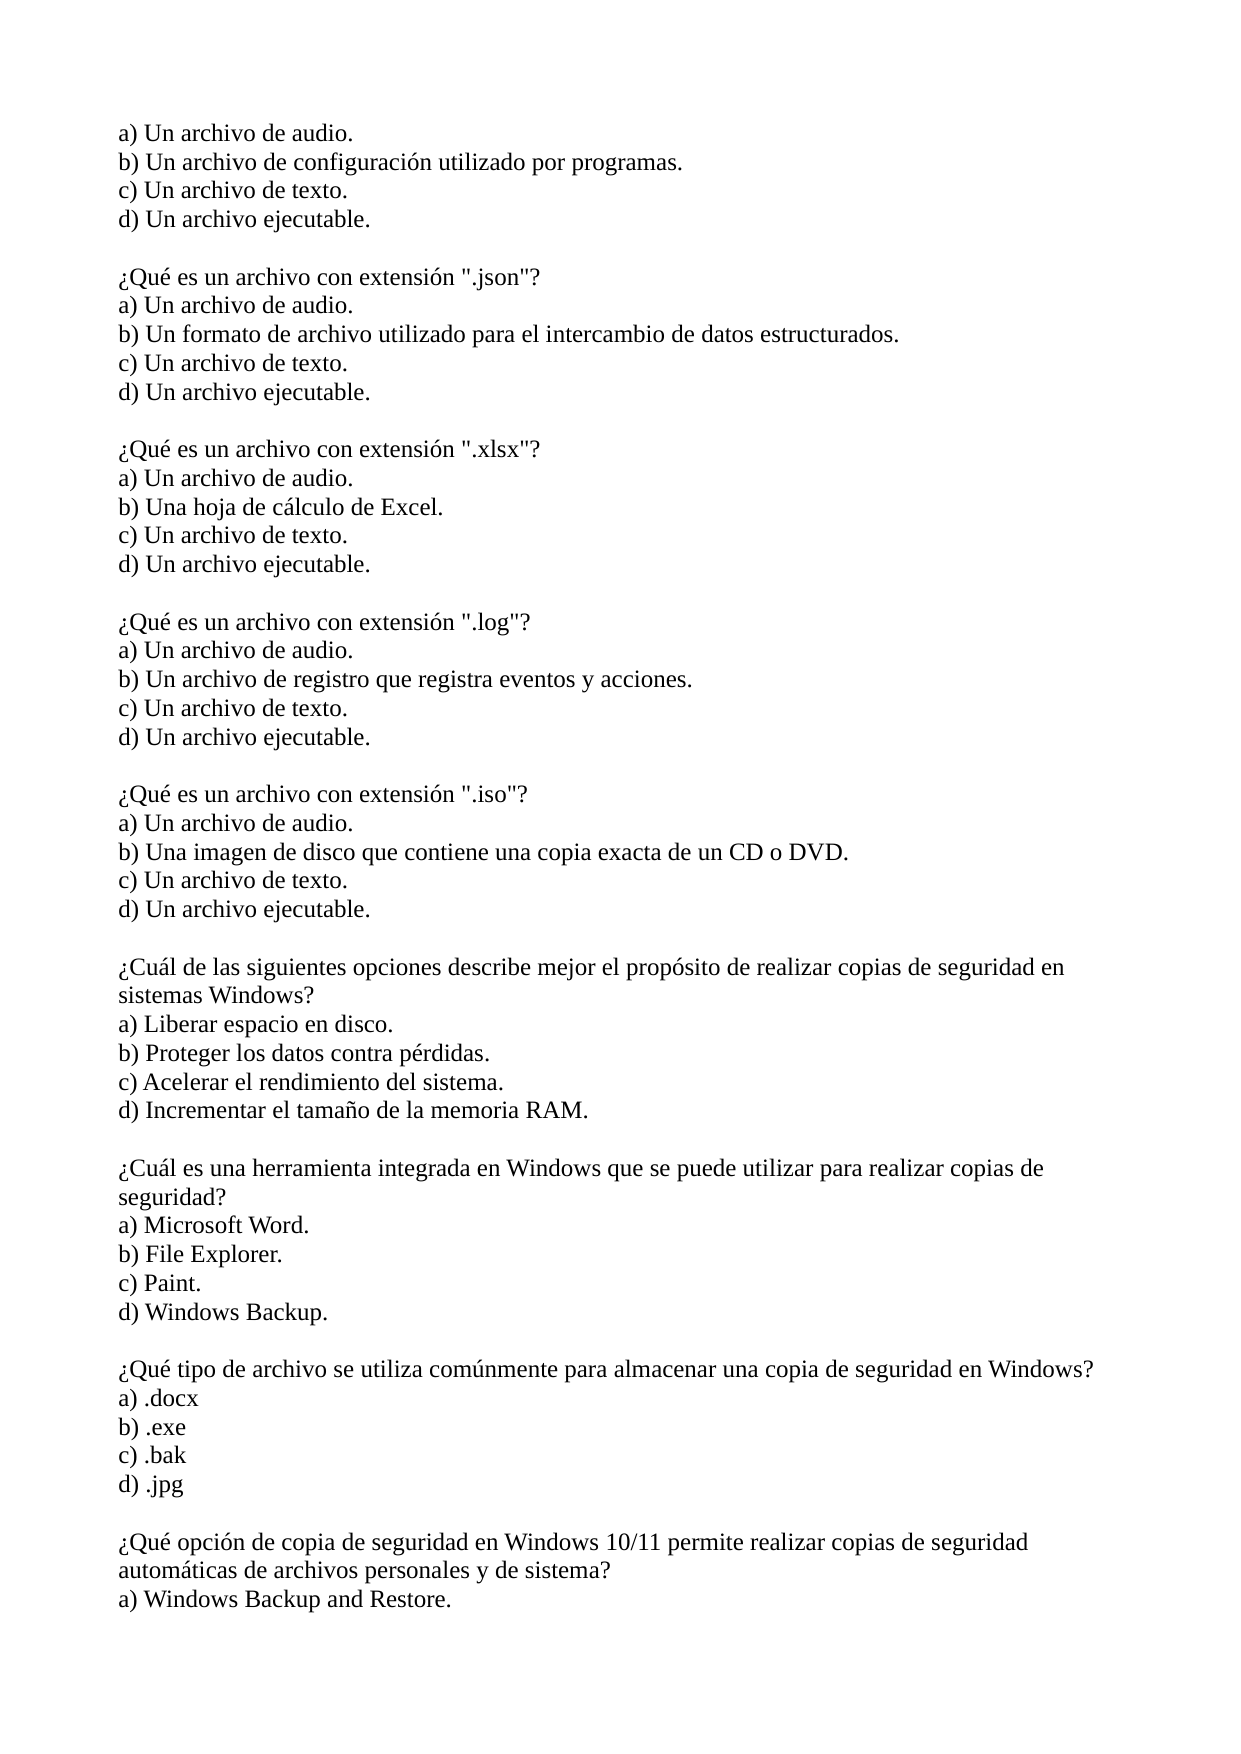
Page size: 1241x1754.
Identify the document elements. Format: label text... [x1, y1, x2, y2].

text d) Incrementar el tamaño de la memoria RAM. [118, 1096, 1122, 1124]
text d) Un archivo ejecutable. [118, 894, 1122, 923]
text b) Una hoja de cálculo de Excel. [118, 492, 1122, 521]
text c) Un archivo de texto. [118, 866, 1122, 894]
text ¿Qué es un archivo con extensión ".iso"? [118, 779, 1122, 808]
text b) Un archivo de registro que registra eventos y acciones. [118, 664, 1122, 693]
text c) Un archivo de texto. [118, 348, 1122, 377]
text b) File Explorer. [118, 1239, 1122, 1268]
text c) .bak [118, 1441, 1122, 1469]
text c) Paint. [118, 1268, 1122, 1297]
text a) Un archivo de audio. [118, 636, 1122, 664]
text c) Acelerar el rendimiento del sistema. [118, 1067, 1122, 1096]
text ¿Cuál de las siguientes opciones describe mejor el propósito de realizar copias de seguridad en sistemas Windows? [118, 952, 1122, 1009]
text d) .jpg [118, 1469, 1122, 1498]
text b) Una imagen de disco que contiene una copia exacta de un CD o DVD. [118, 837, 1122, 866]
text ¿Qué es un archivo con extensión ".log"? [118, 607, 1122, 636]
text d) Un archivo ejecutable. [118, 722, 1122, 751]
text a) Un archivo de audio. [118, 808, 1122, 837]
text a) Microsoft Word. [118, 1211, 1122, 1239]
text b) Un formato de archivo utilizado para el intercambio de datos estructurados. [118, 319, 1122, 348]
text ¿Cuál es una herramienta integrada en Windows que se puede utilizar para realizar copias de seguridad? [118, 1153, 1122, 1211]
text a) .docx [118, 1383, 1122, 1412]
text ¿Qué tipo de archivo se utiliza comúnmente para almacenar una copia de seguridad en Windows? [118, 1354, 1122, 1383]
text d) Un archivo ejecutable. [118, 549, 1122, 578]
text c) Un archivo de texto. [118, 693, 1122, 722]
text a) Un archivo de audio. [118, 291, 1122, 319]
text b) .exe [118, 1412, 1122, 1441]
text ¿Qué opción de copia de seguridad en Windows 10/11 permite realizar copias de seguridad automáticas de archivos personales y de sistema? [118, 1527, 1122, 1584]
text b) Un archivo de configuración utilizado por programas. [118, 147, 1122, 176]
text c) Un archivo de texto. [118, 521, 1122, 549]
text d) Un archivo ejecutable. [118, 377, 1122, 406]
text ¿Qué es un archivo con extensión ".json"? [118, 262, 1122, 291]
text a) Un archivo de audio. [118, 118, 1122, 147]
text c) Un archivo de texto. [118, 176, 1122, 204]
text b) Proteger los datos contra pérdidas. [118, 1038, 1122, 1067]
text a) Liberar espacio en disco. [118, 1009, 1122, 1038]
text a) Windows Backup and Restore. [118, 1584, 1122, 1613]
text d) Windows Backup. [118, 1297, 1122, 1326]
text ¿Qué es un archivo con extensión ".xlsx"? [118, 434, 1122, 463]
text a) Un archivo de audio. [118, 463, 1122, 492]
text d) Un archivo ejecutable. [118, 204, 1122, 233]
